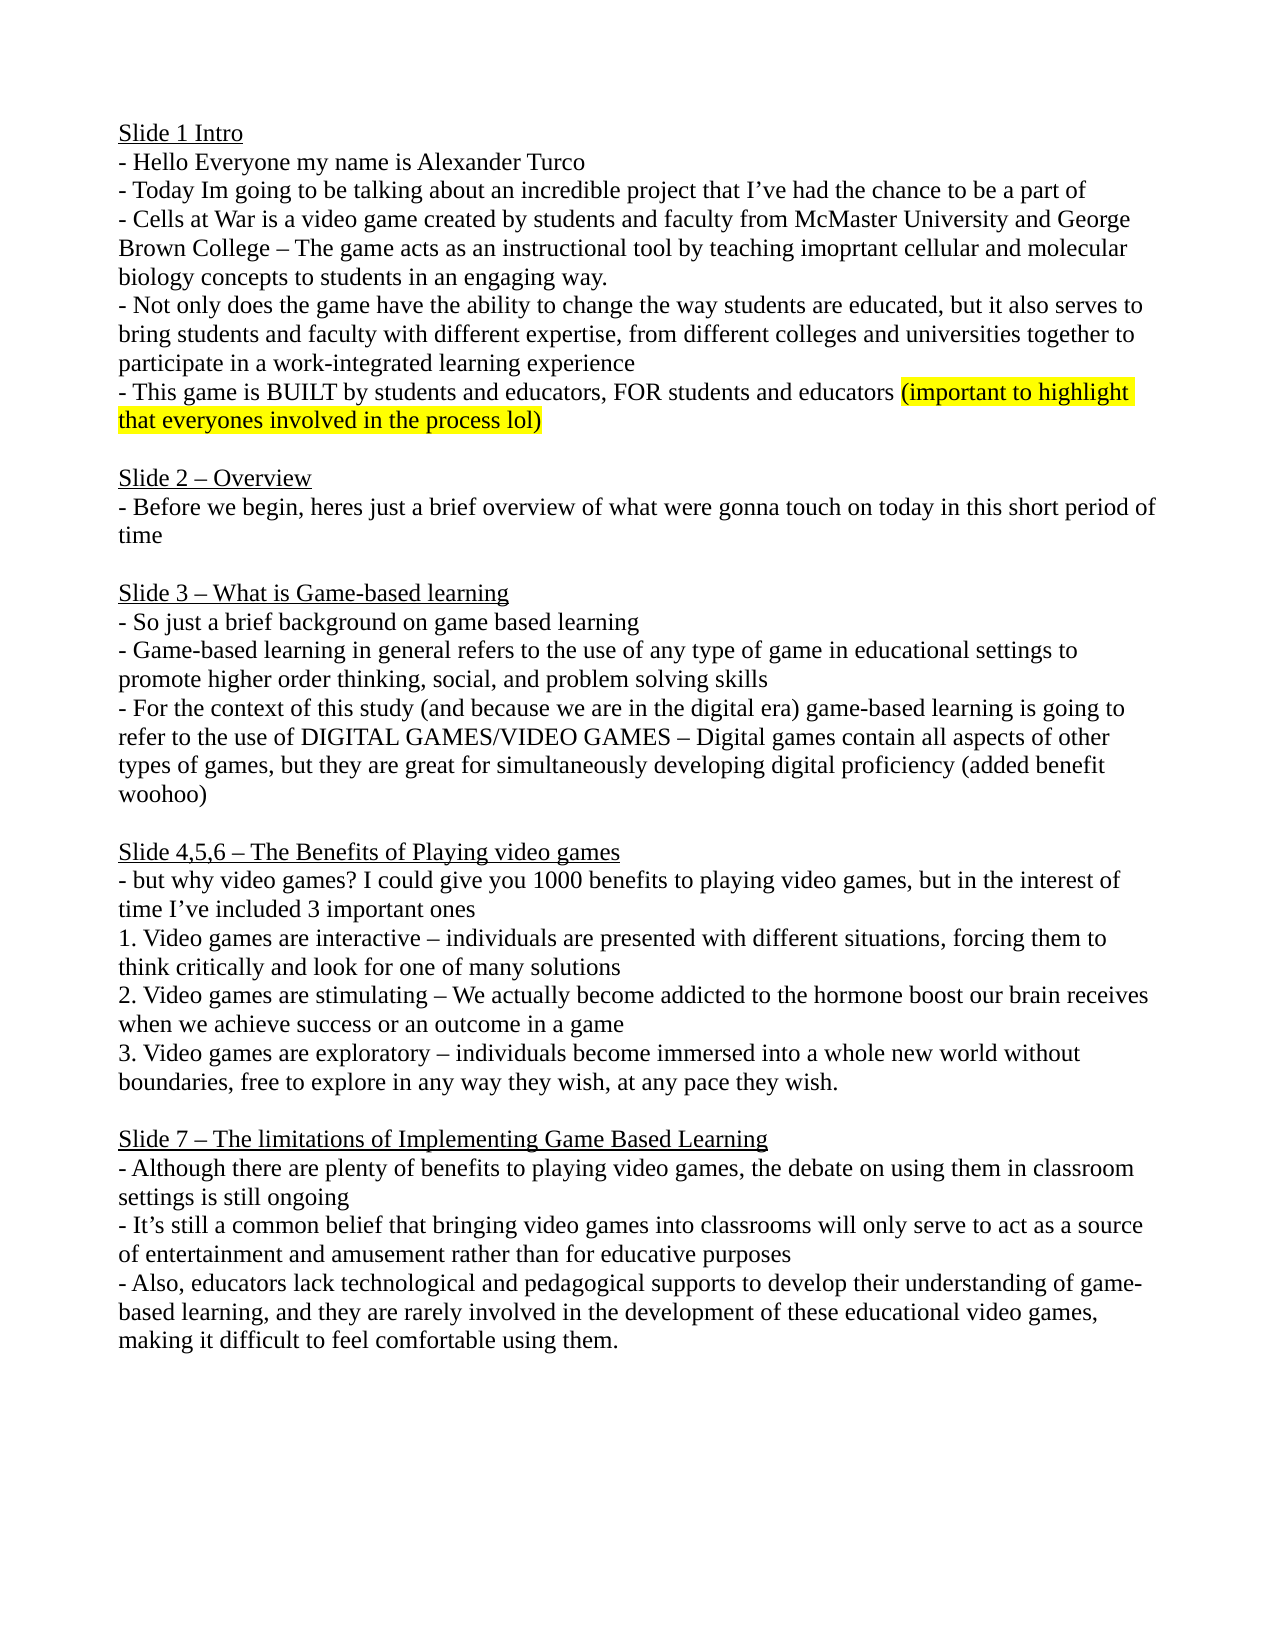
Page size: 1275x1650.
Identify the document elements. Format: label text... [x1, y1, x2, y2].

text - but why video games? I could give you 1000 benefits to playing video games, but in the interest of time I’ve included 3 important ones [118, 866, 1157, 923]
text - This game is BUILT by students and educators, FOR students and educators (important to highlight that everyones involved in the process lol) [118, 377, 1157, 434]
text - Although there are plenty of benefits to playing video games, the debate on using them in classroom settings is still ongoing [118, 1153, 1157, 1211]
text Slide 1 Intro [118, 118, 1157, 147]
text 1. Video games are interactive – individuals are presented with different situations, forcing them to think critically and look for one of many solutions [118, 923, 1157, 981]
text Slide 7 – The limitations of Implementing Game Based Learning [118, 1124, 1157, 1153]
text - For the context of this study (and because we are in the digital era) game-based learning is going to refer to the use of DIGITAL GAMES/VIDEO GAMES – Digital games contain all aspects of other types of games, but they are great for simultaneously developing digital proficiency (added benefit woohoo) [118, 693, 1157, 808]
text - Game-based learning in general refers to the use of any type of game in educational settings to promote higher order thinking, social, and problem solving skills [118, 636, 1157, 693]
text Slide 3 – What is Game-based learning [118, 578, 1157, 607]
text Slide 4,5,6 – The Benefits of Playing video games [118, 837, 1157, 866]
text - Cells at War is a video game created by students and faculty from McMaster University and George Brown College – The game acts as an instructional tool by teaching imoprtant cellular and molecular biology concepts to students in an engaging way. [118, 204, 1157, 291]
text - Today Im going to be talking about an incredible project that I’ve had the chance to be a part of [118, 176, 1157, 204]
text - Hello Everyone my name is Alexander Turco [118, 147, 1157, 176]
text Slide 2 – Overview [118, 463, 1157, 492]
text 3. Video games are exploratory – individuals become immersed into a whole new world without boundaries, free to explore in any way they wish, at any pace they wish. [118, 1038, 1157, 1096]
text - Not only does the game have the ability to change the way students are educated, but it also serves to bring students and faculty with different expertise, from different colleges and universities together to participate in a work-integrated learning experience [118, 291, 1157, 377]
text - Also, educators lack technological and pedagogical supports to develop their understanding of game-based learning, and they are rarely involved in the development of these educational video games, making it difficult to feel comfortable using them. [118, 1268, 1157, 1354]
text - Before we begin, heres just a brief overview of what were gonna touch on today in this short period of time [118, 492, 1157, 549]
text 2. Video games are stimulating – We actually become addicted to the hormone boost our brain receives when we achieve success or an outcome in a game [118, 981, 1157, 1038]
text - So just a brief background on game based learning [118, 607, 1157, 636]
text - It’s still a common belief that bringing video games into classrooms will only serve to act as a source of entertainment and amusement rather than for educative purposes [118, 1211, 1157, 1268]
